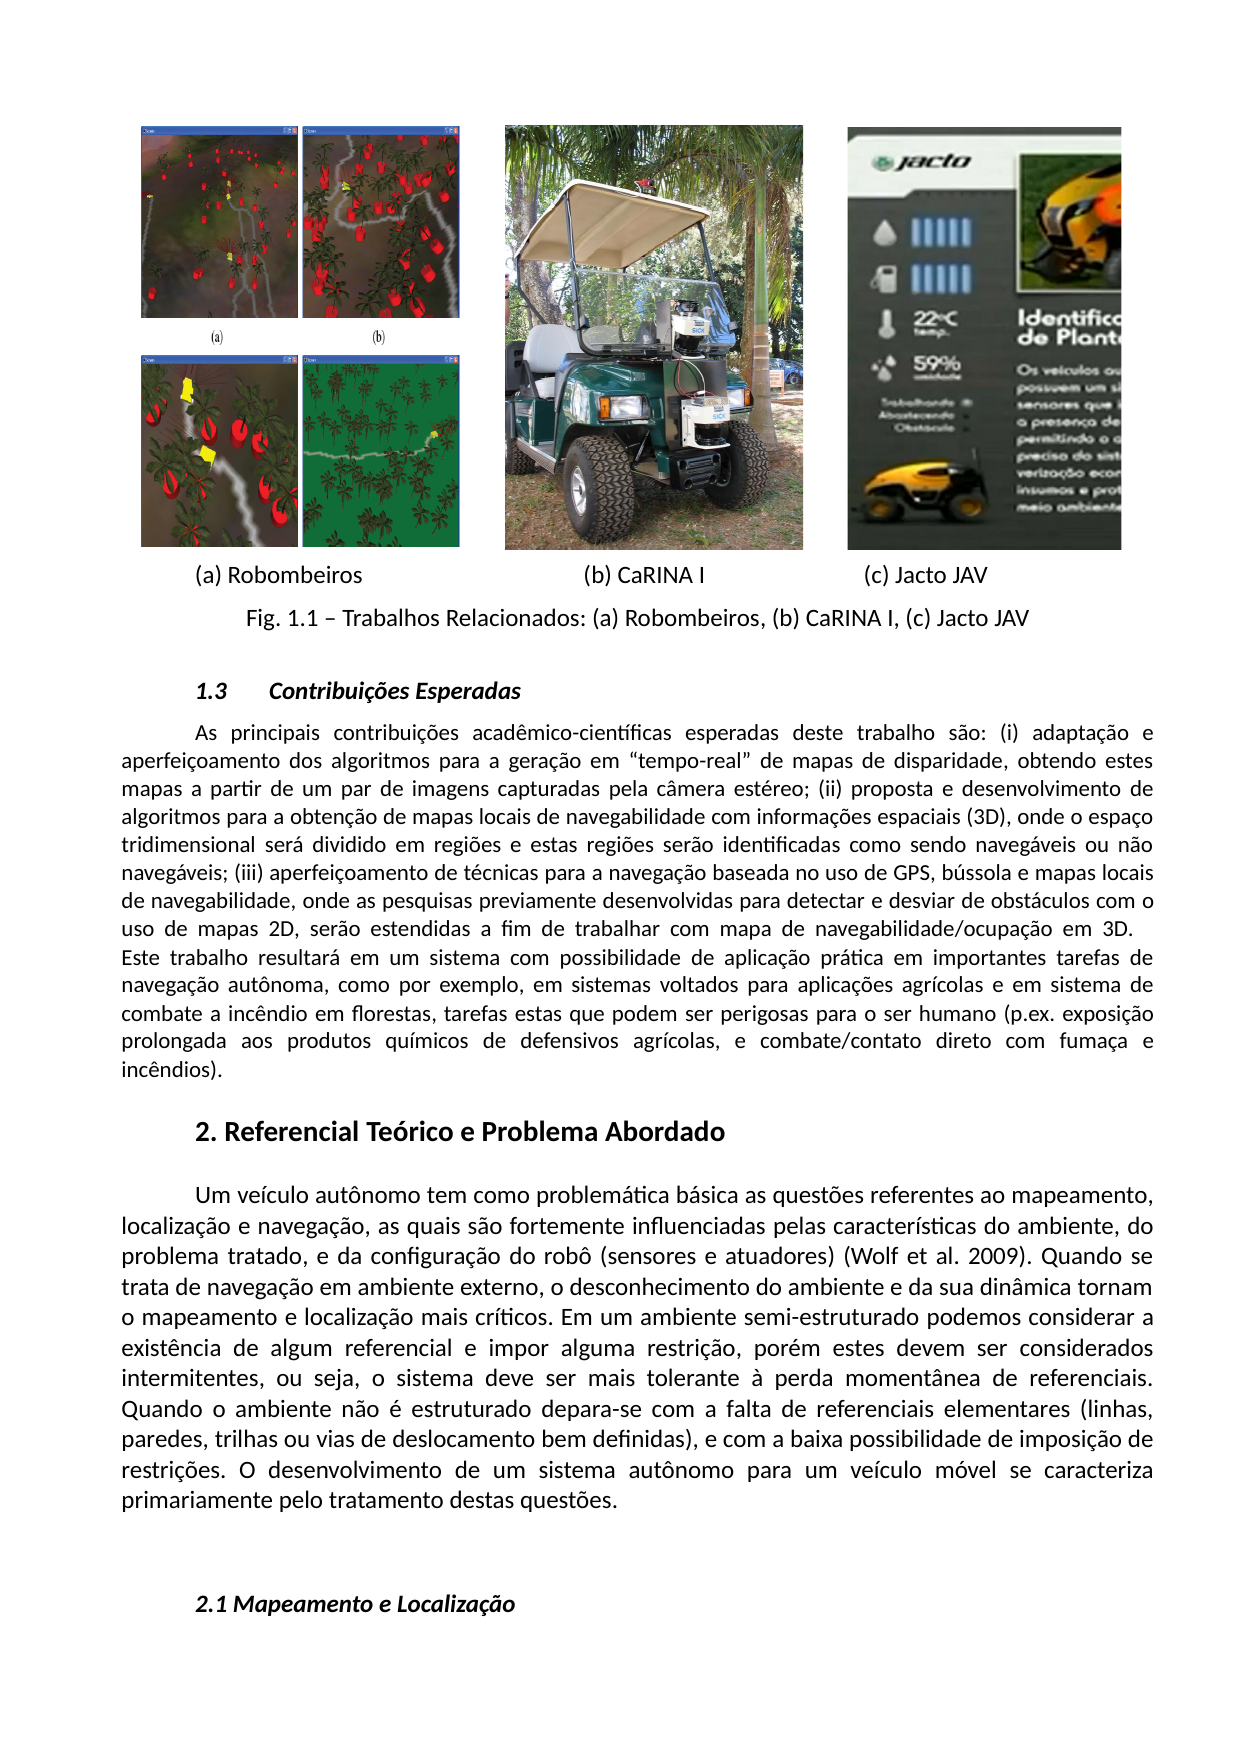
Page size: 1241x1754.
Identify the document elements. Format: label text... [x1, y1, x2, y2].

text Fig. 1.1 – Trabalhos Relacionados: (a) Robombeiros, (b) CaRINA I, (c) Jacto JAV [121, 602, 1154, 632]
text Um veículo autônomo tem como problemática básica as questões referentes ao mapeamento, localização e navegação, as quais são fortemente influenciadas pelas características do ambiente, do problema tratado, e da configuração do robô (sensores e atuadores) (Wolf et al. 2009). Quando se trata de navegação em ambiente externo, o desconhecimento do ambiente e da sua dinâmica tornam o mapeamento e localização mais críticos. Em um ambiente semi-estruturado podemos considerar a existência de algum referencial e impor alguma restrição, porém estes devem ser considerados intermitentes, ou seja, o sistema deve ser mais tolerante à perda momentânea de referenciais. Quando o ambiente não é estruturado depara-se com a falta de referenciais elementares (linhas, paredes, trilhas ou vias de deslocamento bem definidas), e com a baixa possibilidade de imposição de restrições. O desenvolvimento de um sistema autônomo para um veículo móvel se caracteriza primariamente pelo tratamento destas questões. [121, 1179, 1154, 1515]
text As principais contribuições acadêmico-científicas esperadas deste trabalho são: (i) adaptação e aperfeiçoamento dos algoritmos para a geração em “tempo-real” de mapas de disparidade, obtendo estes mapas a partir de um par de imagens capturadas pela câmera estéreo; (ii) proposta e desenvolvimento de algoritmos para a obtenção de mapas locais de navegabilidade com informações espaciais (3D), onde o espaço tridimensional será dividido em regiões e estas regiões serão identificadas como sendo navegáveis ou não navegáveis; (iii) aperfeiçoamento de técnicas para a navegação baseada no uso de GPS, bússola e mapas locais de navegabilidade, onde as pesquisas previamente desenvolvidas para detectar e desviar de obstáculos com o uso de mapas 2D, serão estendidas a fim de trabalhar com mapa de navegabilidade/ocupação em 3D. Este trabalho resultará em um sistema com possibilidade de aplicação prática em importantes tarefas de navegação autônoma, como por exemplo, em sistemas voltados para aplicações agrícolas e em sistema de combate a incêndio em florestas, tarefas estas que podem ser perigosas para o ser humano (p.ex. exposição prolongada aos produtos químicos de defensivos agrícolas, e combate/contato direto com fumaça e incêndios). [121, 718, 1154, 1083]
picture [505, 125, 804, 550]
text 2.1 Mapeamento e Localização [121, 1589, 1154, 1619]
text 2. Referencial Teórico e Problema Abordado [121, 1113, 1154, 1149]
picture [847, 127, 1122, 550]
text 1.3 Contribuições Esperadas [121, 675, 1154, 706]
text (a) Robombeiros (b) CaRINA I (c) Jacto JAV [121, 559, 1154, 589]
picture [137, 121, 461, 550]
